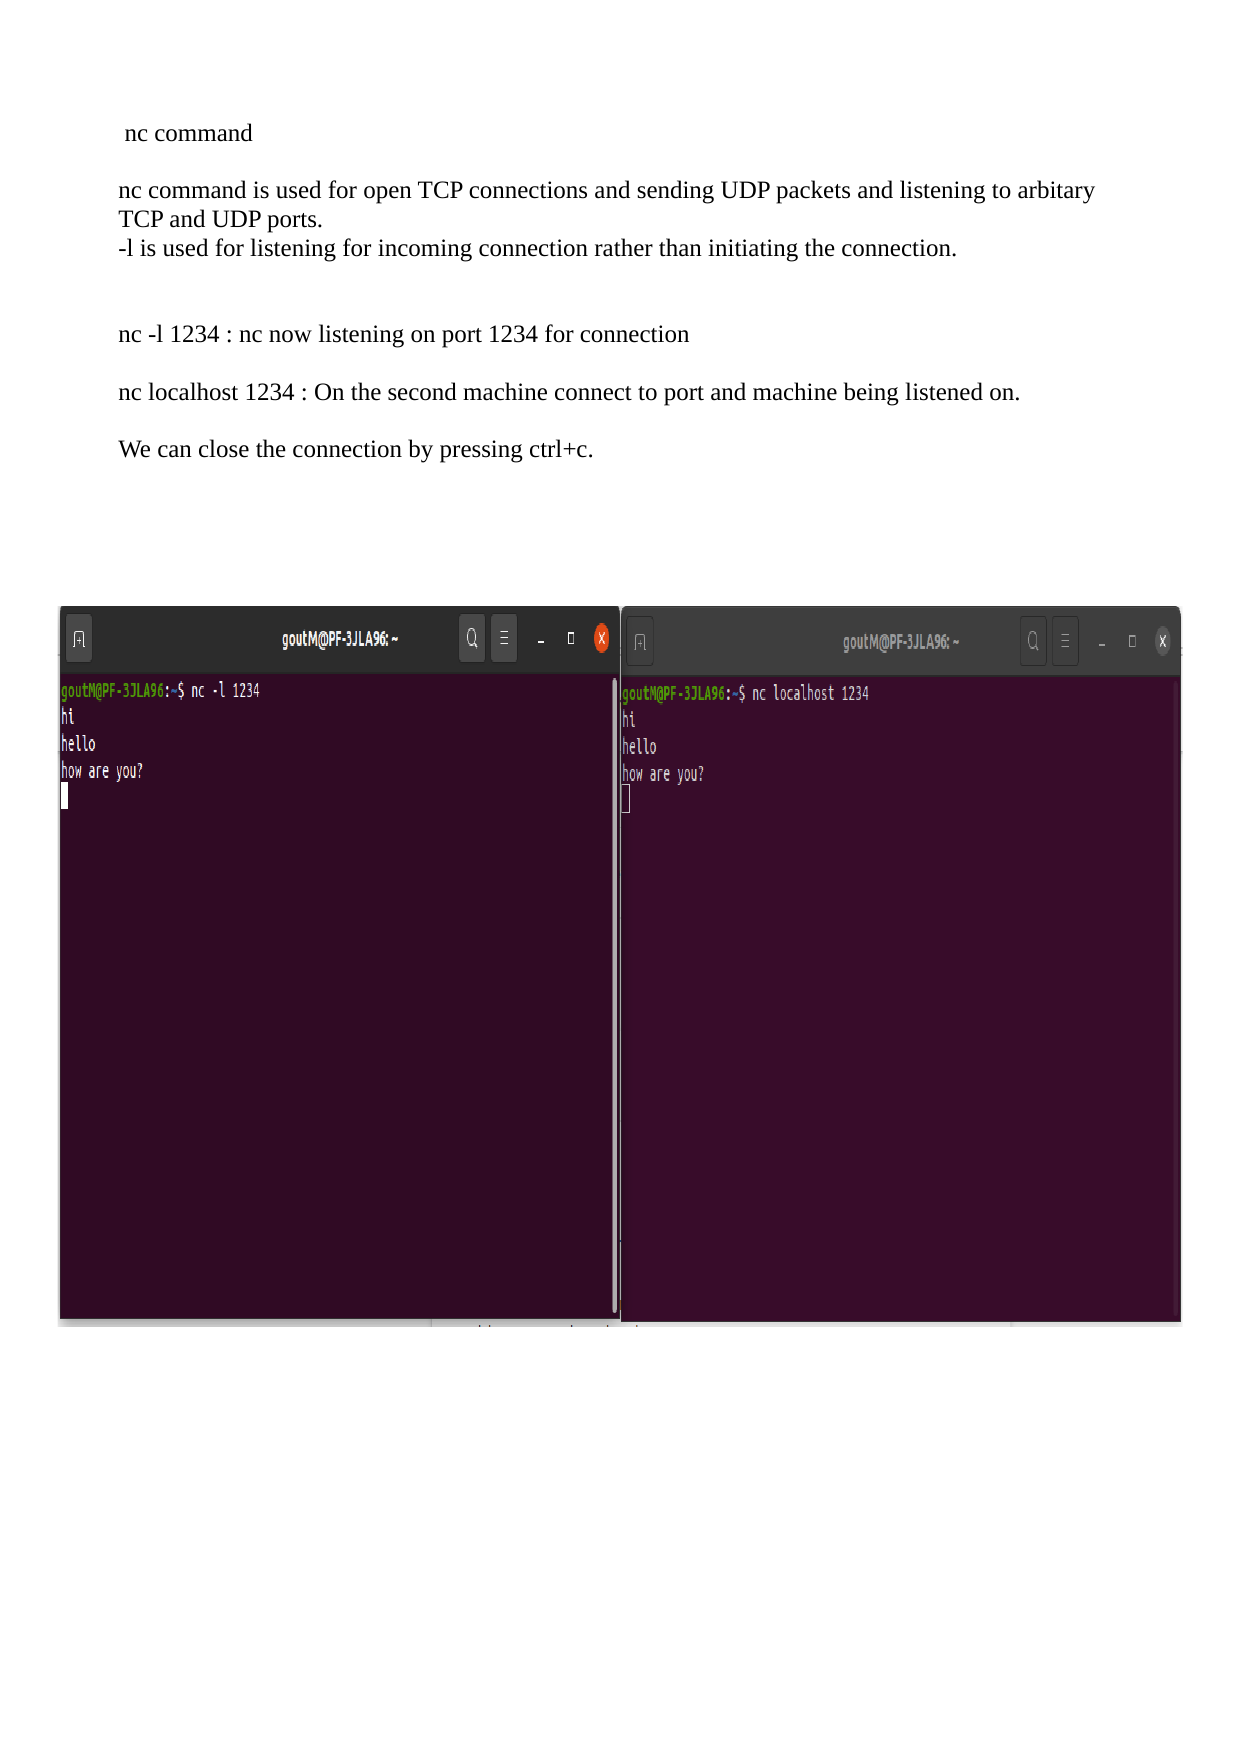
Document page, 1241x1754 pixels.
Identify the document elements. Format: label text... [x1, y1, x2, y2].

text nc command is used for open TCP connections and sending UDP packets and listening to arbitary TCP and UDP ports. [118, 176, 1122, 233]
text -l is used for listening for incoming connection rather than initiating the connection. [118, 233, 1122, 262]
text nc -l 1234 : nc now listening on port 1234 for connection [118, 319, 1122, 348]
text nc command [118, 118, 1122, 147]
text We can close the connection by pressing ctrl+c. [118, 434, 1122, 463]
text nc localhost 1234 : On the second machine connect to port and machine being listened on. [118, 377, 1122, 406]
picture [57, 606, 1183, 1327]
